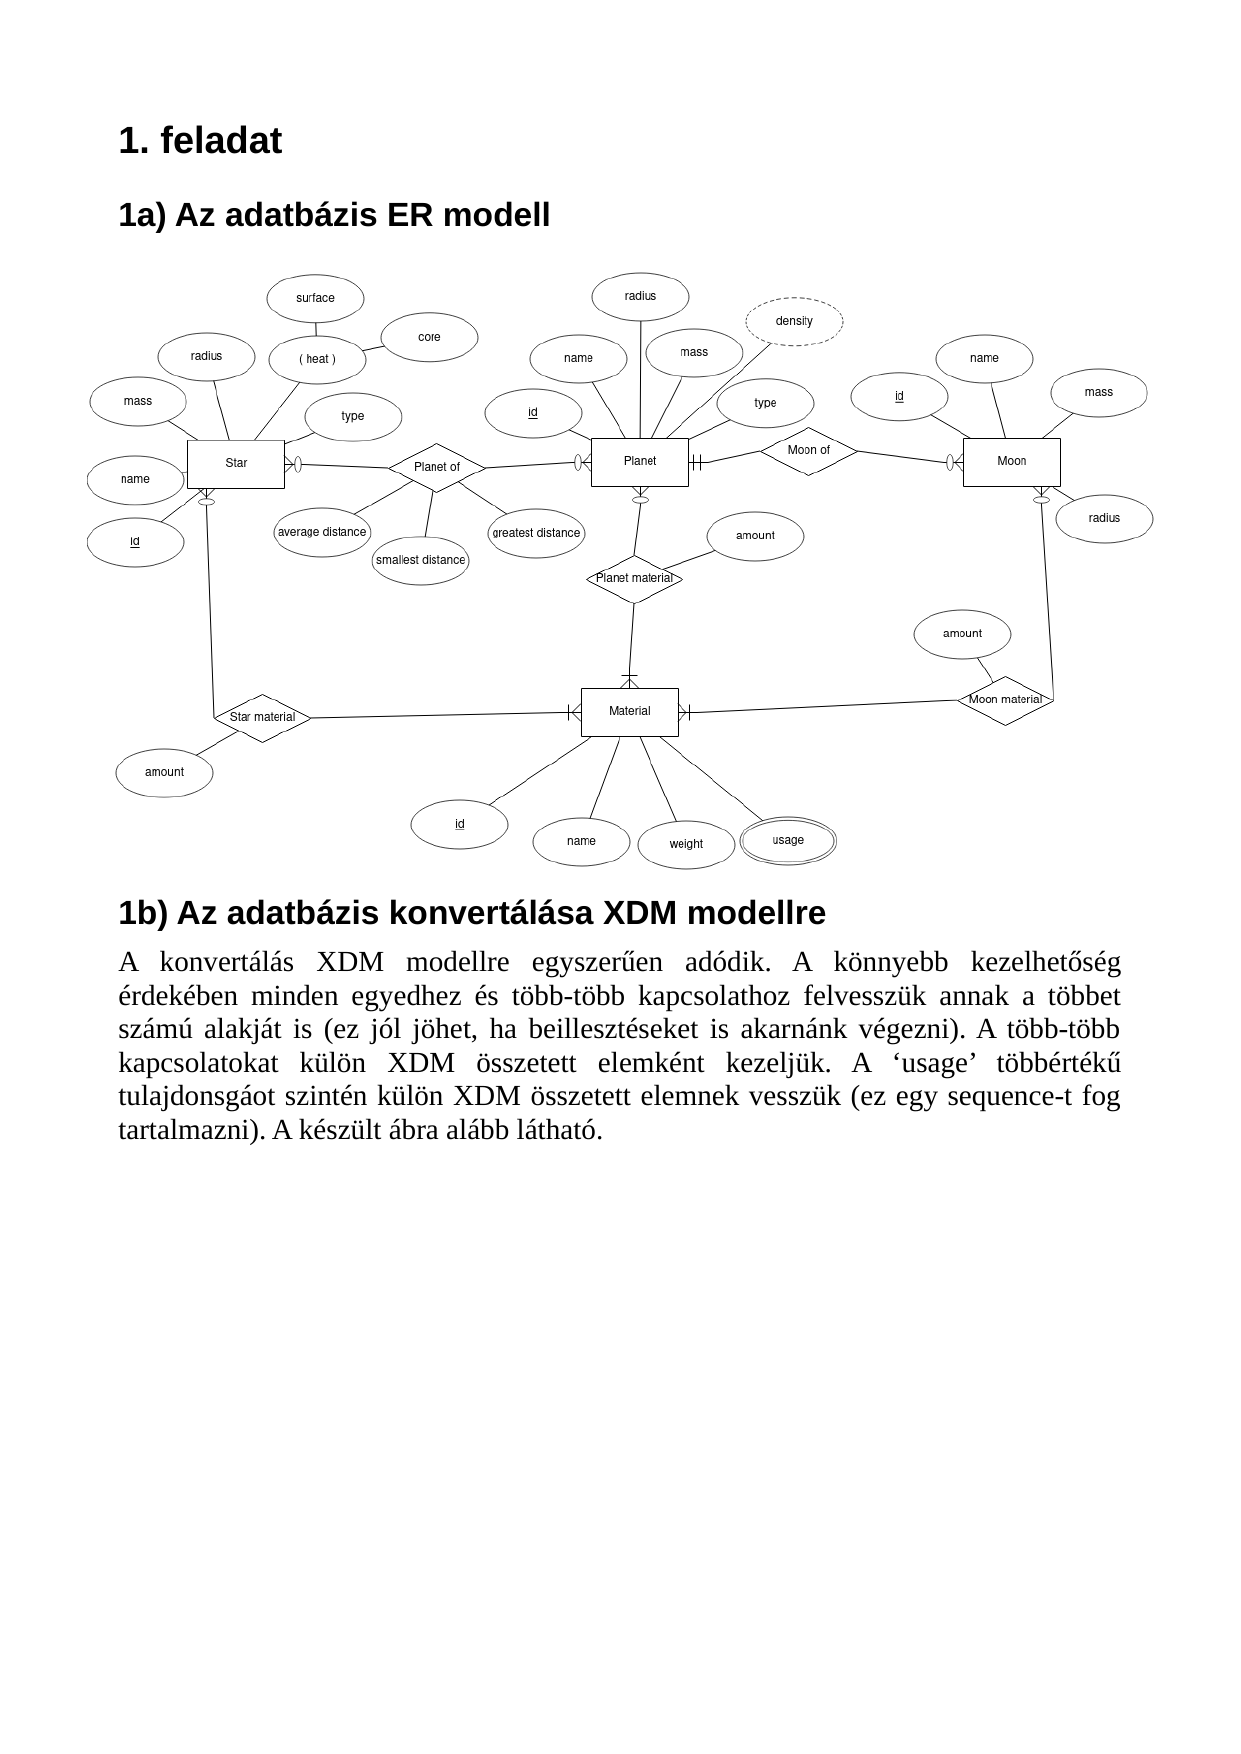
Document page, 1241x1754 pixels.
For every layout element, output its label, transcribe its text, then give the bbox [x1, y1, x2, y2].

text A konvertálás XDM modellre egyszerűen adódik. A könnyebb kezelhetőség érdekében minden egyedhez és több-több kapcsolathoz felvesszük annak a többet számú alakját is (ez jól jöhet, ha beillesztéseket is akarnánk végezni). A több-több kapcsolatokat külön XDM összetett elemként kezeljük. A ‘usage’ többértékű tulajdonsgáot szintén külön XDM összetett elemnek vesszük (ez egy sequence-t fog tartalmazni). A készült ábra alább látható. [118, 944, 1122, 1146]
subtitle 1b) Az adatbázis konvertálása XDM modellre [118, 894, 1122, 932]
subtitle 1a) Az adatbázis ER modell [118, 195, 1122, 234]
subtitle 1. feladat [118, 118, 1122, 162]
picture [62, 246, 1178, 894]
